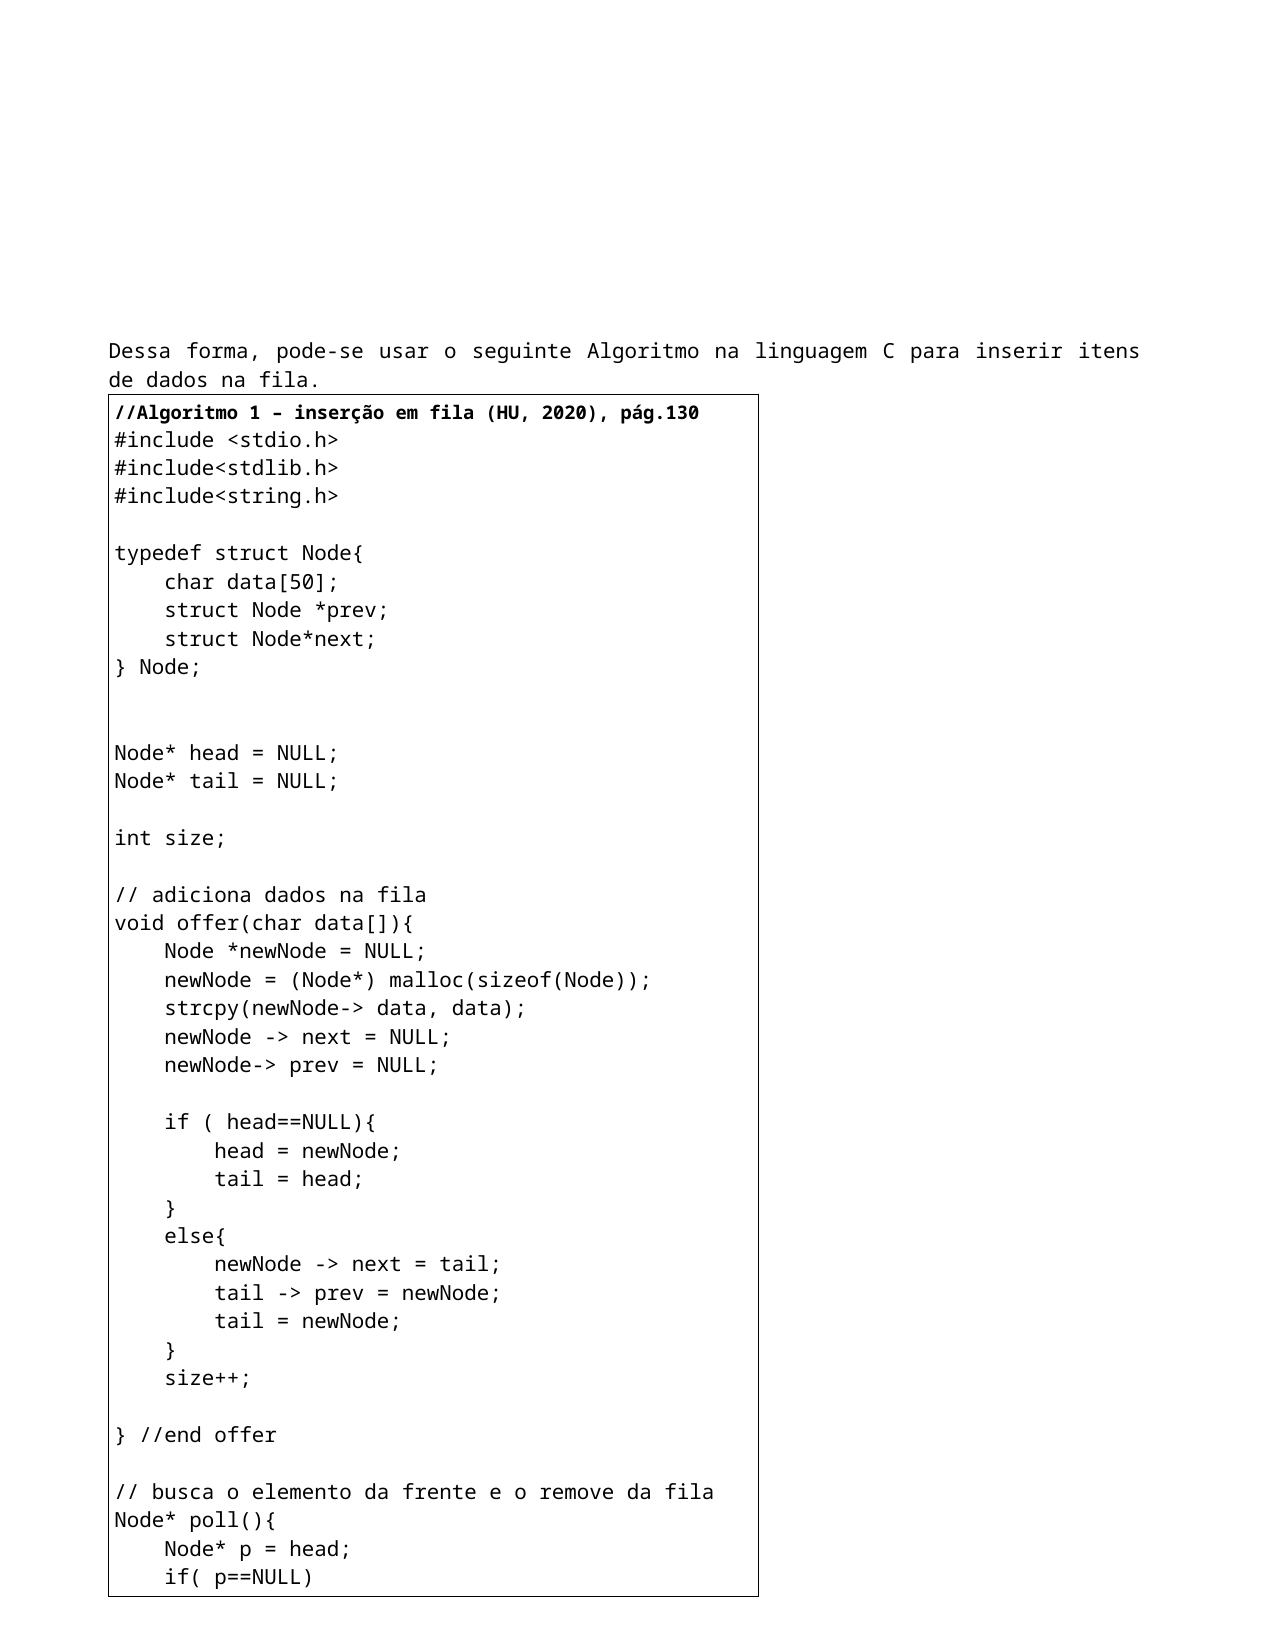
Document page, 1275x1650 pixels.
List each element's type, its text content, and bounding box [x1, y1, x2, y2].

text Dessa forma, pode-se usar o seguinte Algoritmo na linguagem C para inserir itens de dados na fila. [108, 337, 1142, 393]
table_header //Algoritmo 1 – inserção em fila (HU, 2020), pág.130 #include <stdio.h> #include<stdlib.h> #include<string.h> typedef struct Node{ char data[50]; struct Node *prev; struct Node*next; } Node; Node* head = NULL; Node* tail = NULL; int size; // adiciona dados na fila void offer(char data[]){ Node *newNode = NULL; newNode = (Node*) malloc(sizeof(Node)); strcpy(newNode-> data, data); newNode -> next = NULL; newNode-> prev = NULL; if ( head==NULL){ head = newNode; tail = head; } else{ newNode -> next = tail; tail -> prev = newNode; tail = newNode; } size++; } //end offer // busca o elemento da frente e o remove da fila Node* poll(){ Node* p = head; if( p==NULL) [109, 395, 758, 1596]
